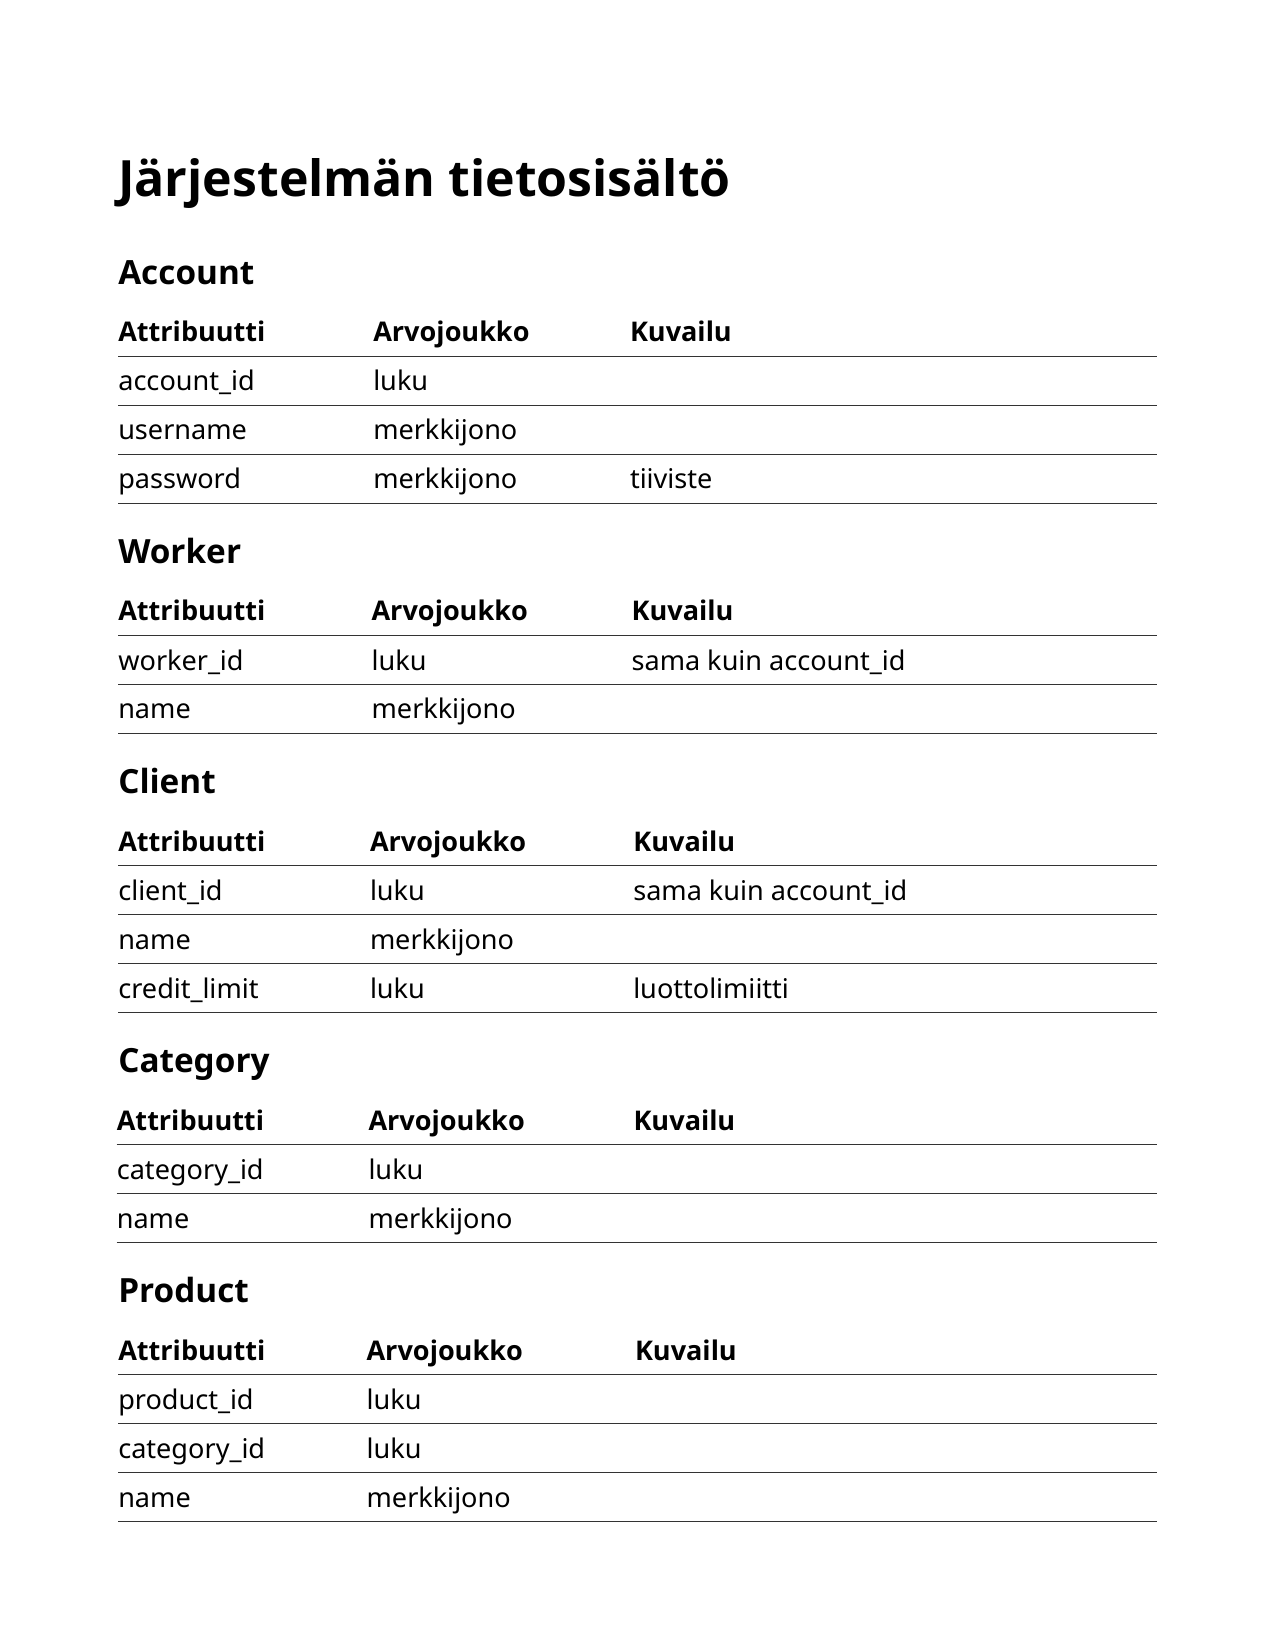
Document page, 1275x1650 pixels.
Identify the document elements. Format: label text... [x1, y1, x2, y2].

table_cell [633, 1194, 1157, 1242]
table_cell tiiviste [630, 455, 1157, 503]
table_cell name [118, 685, 371, 733]
table_cell luku [366, 1375, 635, 1423]
table_cell merkkijono [370, 915, 633, 963]
table_cell sama kuin account_id [631, 636, 1157, 684]
table_header Attribuutti [118, 1325, 366, 1374]
table_cell luottolimiitti [633, 964, 1157, 1012]
table_cell name [117, 1194, 368, 1242]
table_cell [633, 915, 1157, 963]
table_cell luku [366, 1424, 635, 1472]
table_header Attribuutti [118, 307, 373, 356]
table_header Arvojoukko [371, 586, 631, 635]
table_header Attribuutti [117, 1095, 368, 1144]
table_cell username [118, 406, 373, 454]
table_cell luku [373, 357, 630, 405]
table_cell luku [368, 1145, 633, 1193]
subtitle Järjestelmän tietosisältö [118, 143, 1157, 211]
table_header Attribuutti [118, 816, 370, 865]
table_cell [630, 357, 1157, 405]
subtitle Account [118, 249, 1157, 294]
table_header Kuvailu [633, 1095, 1157, 1144]
table_cell [635, 1424, 1157, 1472]
table_header Arvojoukko [370, 816, 633, 865]
table_cell merkkijono [368, 1194, 633, 1242]
table_cell client_id [118, 866, 370, 914]
subtitle Worker [118, 528, 1157, 573]
table_cell luku [370, 866, 633, 914]
table_cell [631, 685, 1157, 733]
subtitle Product [118, 1267, 1157, 1313]
table_cell password [118, 455, 373, 503]
table_cell merkkijono [373, 406, 630, 454]
table_cell [635, 1375, 1157, 1423]
table_cell sama kuin account_id [633, 866, 1157, 914]
table_cell luku [370, 964, 633, 1012]
table_header Kuvailu [635, 1325, 1157, 1374]
subtitle Client [118, 758, 1157, 803]
table_cell merkkijono [373, 455, 630, 503]
table_cell account_id [118, 357, 373, 405]
table_header Arvojoukko [368, 1095, 633, 1144]
table_cell worker_id [118, 636, 371, 684]
table_cell merkkijono [366, 1473, 635, 1521]
table_header Kuvailu [633, 816, 1157, 865]
table_cell category_id [117, 1145, 368, 1193]
table_cell [633, 1145, 1157, 1193]
subtitle Category [118, 1037, 1157, 1083]
table_header Arvojoukko [373, 307, 630, 356]
table_cell luku [371, 636, 631, 684]
table_cell name [118, 1473, 366, 1521]
table_cell name [118, 915, 370, 963]
table_header Attribuutti [118, 586, 371, 635]
table_header Kuvailu [630, 307, 1157, 356]
table_cell [630, 406, 1157, 454]
table_cell merkkijono [371, 685, 631, 733]
table_cell [635, 1473, 1157, 1521]
table_header Arvojoukko [366, 1325, 635, 1374]
table_cell category_id [118, 1424, 366, 1472]
table_header Kuvailu [631, 586, 1157, 635]
table_cell product_id [118, 1375, 366, 1423]
table_cell credit_limit [118, 964, 370, 1012]
